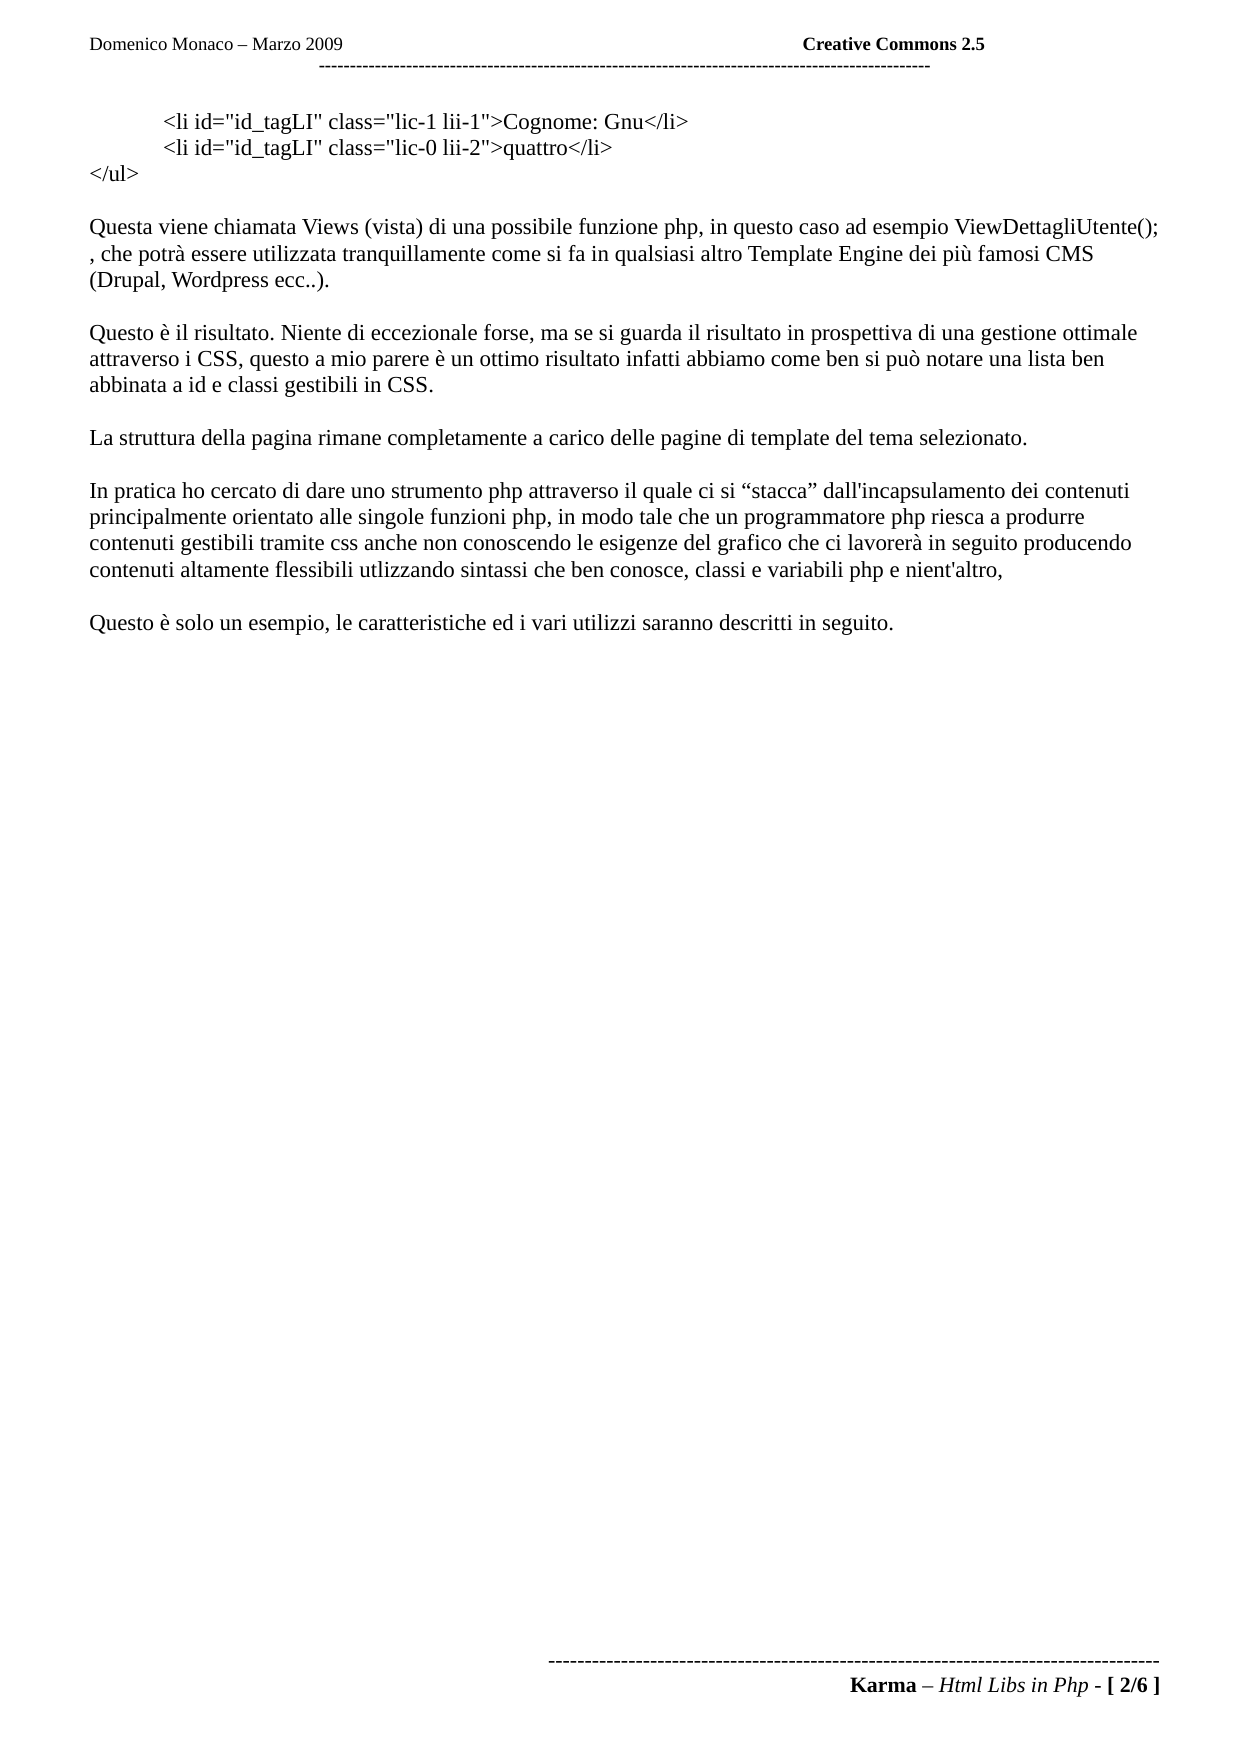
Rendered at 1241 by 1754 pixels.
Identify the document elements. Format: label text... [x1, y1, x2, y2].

text </ul> [89, 161, 1160, 187]
text La struttura della pagina rimane completamente a carico delle pagine di template del tema selezionato. [89, 424, 1160, 450]
text <li id="id_tagLI" class="lic-0 lii-2">quattro</li> [89, 134, 1160, 161]
text Questo è solo un esempio, le caratteristiche ed i vari utilizzi saranno descritti in seguito. [89, 608, 1160, 635]
text Questa viene chiamata Views (vista) di una possibile funzione php, in questo caso ad esempio ViewDettagliUtente(); , che potrà essere utilizzata tranquillamente come si fa in qualsiasi altro Template Engine dei più famosi CMS (Drupal, Wordpress ecc..). [89, 213, 1160, 292]
text Questo è il risultato. Niente di eccezionale forse, ma se si guarda il risultato in prospettiva di una gestione ottimale attraverso i CSS, questo a mio parere è un ottimo risultato infatti abbiamo come ben si può notare una lista ben abbinata a id e classi gestibili in CSS. [89, 319, 1160, 398]
text In pratica ho cercato di dare uno strumento php attraverso il quale ci si “stacca” dall'incapsulamento dei contenuti principalmente orientato alle singole funzioni php, in modo tale che un programmatore php riesca a produrre contenuti gestibili tramite css anche non conoscendo le esigenze del grafico che ci lavorerà in seguito producendo contenuti altamente flessibili utlizzando sintassi che ben conosce, classi e variabili php e nient'altro, [89, 477, 1160, 582]
text <li id="id_tagLI" class="lic-1 lii-1">Cognome: Gnu</li> [89, 108, 1160, 134]
